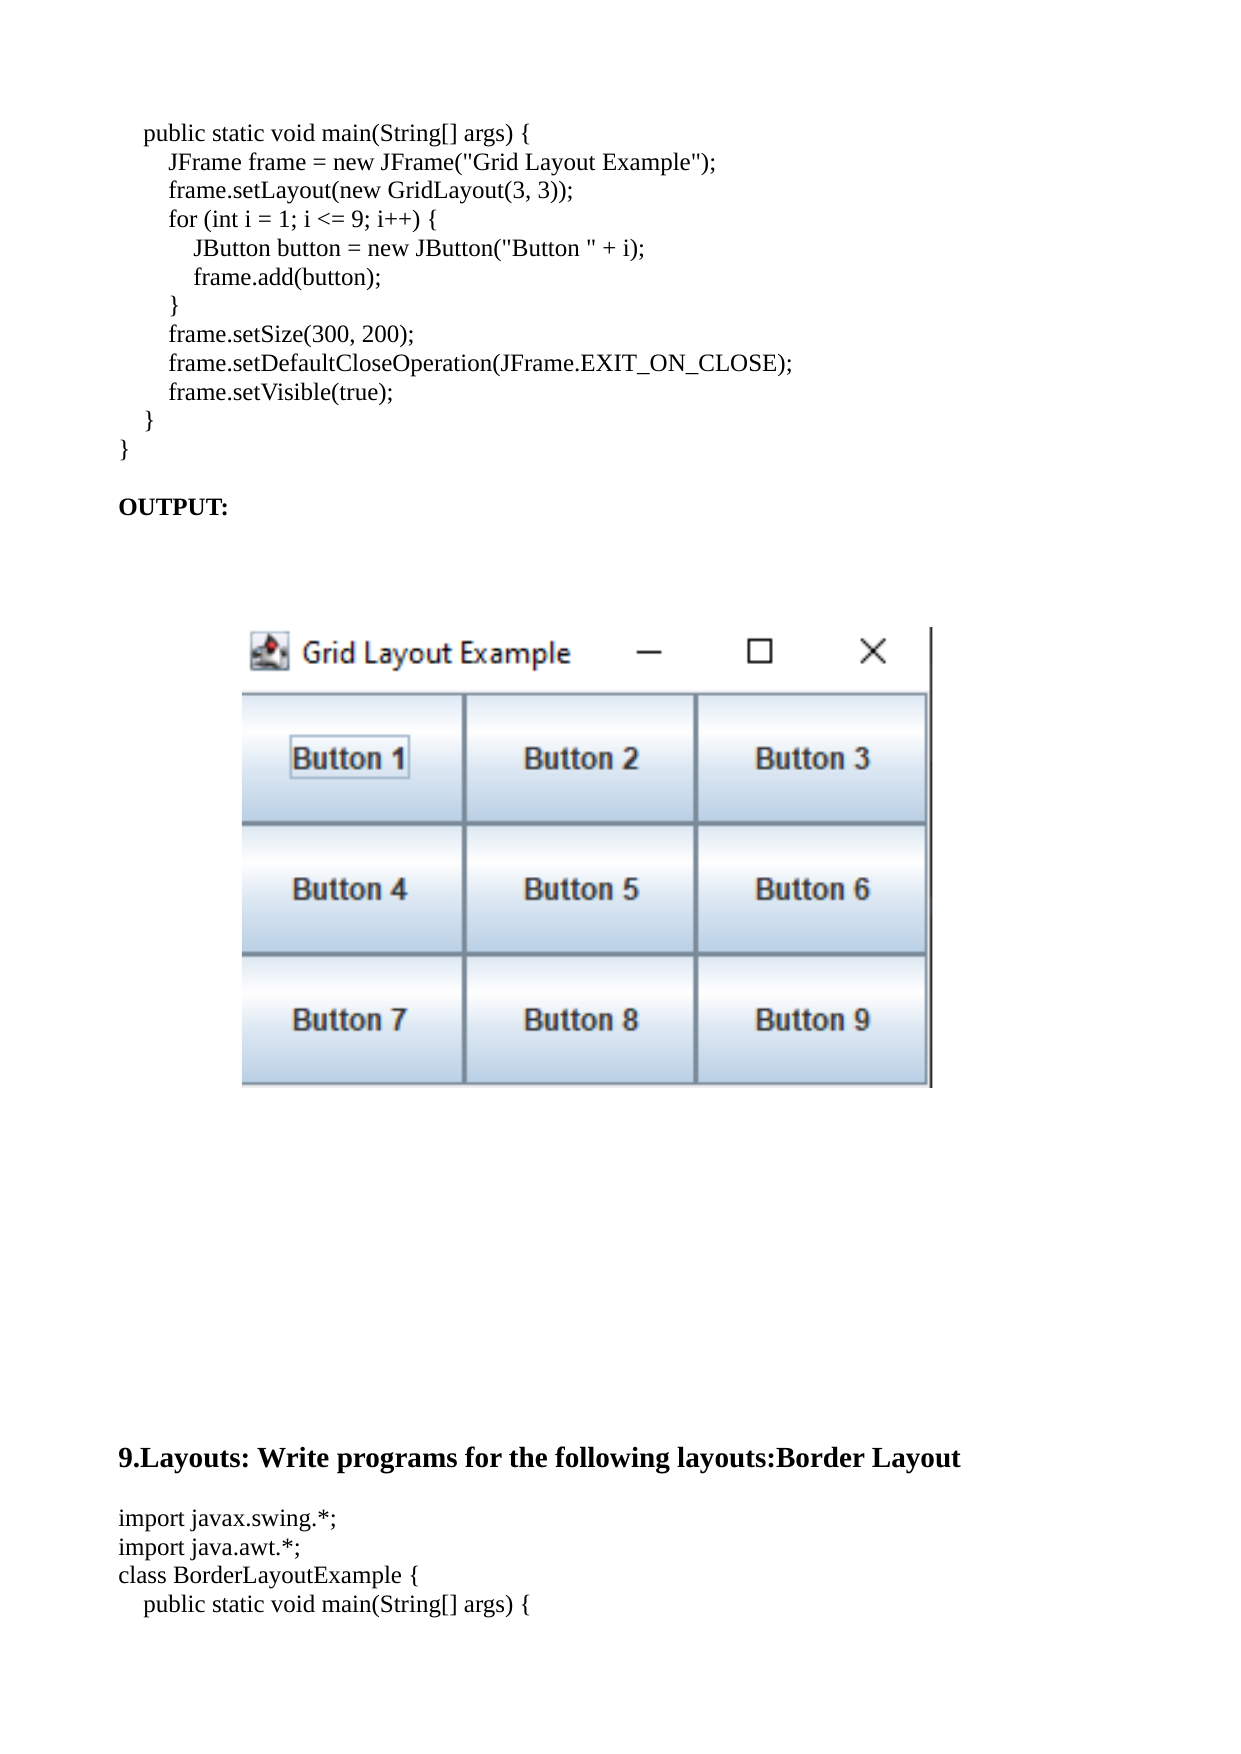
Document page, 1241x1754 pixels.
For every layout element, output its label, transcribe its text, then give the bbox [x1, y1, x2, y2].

picture [241, 627, 933, 1088]
text 9.Layouts: Write programs for the following layouts:Border Layout [118, 1441, 1122, 1474]
text OUTPUT: [118, 492, 1122, 521]
text import javax.swing.*; import java.awt.*; class BorderLayoutExample { public static void main(String[] args) { [118, 1503, 1122, 1618]
text public static void main(String[] args) { JFrame frame = new JFrame("Grid Layout Example"); frame.setLayout(new GridLayout(3, 3)); for (int i = 1; i <= 9; i++) { JButton button = new JButton("Button " + i); frame.add(button); } frame.setSize(300, 200); frame.setDefaultCloseOperation(JFrame.EXIT_ON_CLOSE); frame.setVisible(true); } } [118, 118, 1122, 492]
